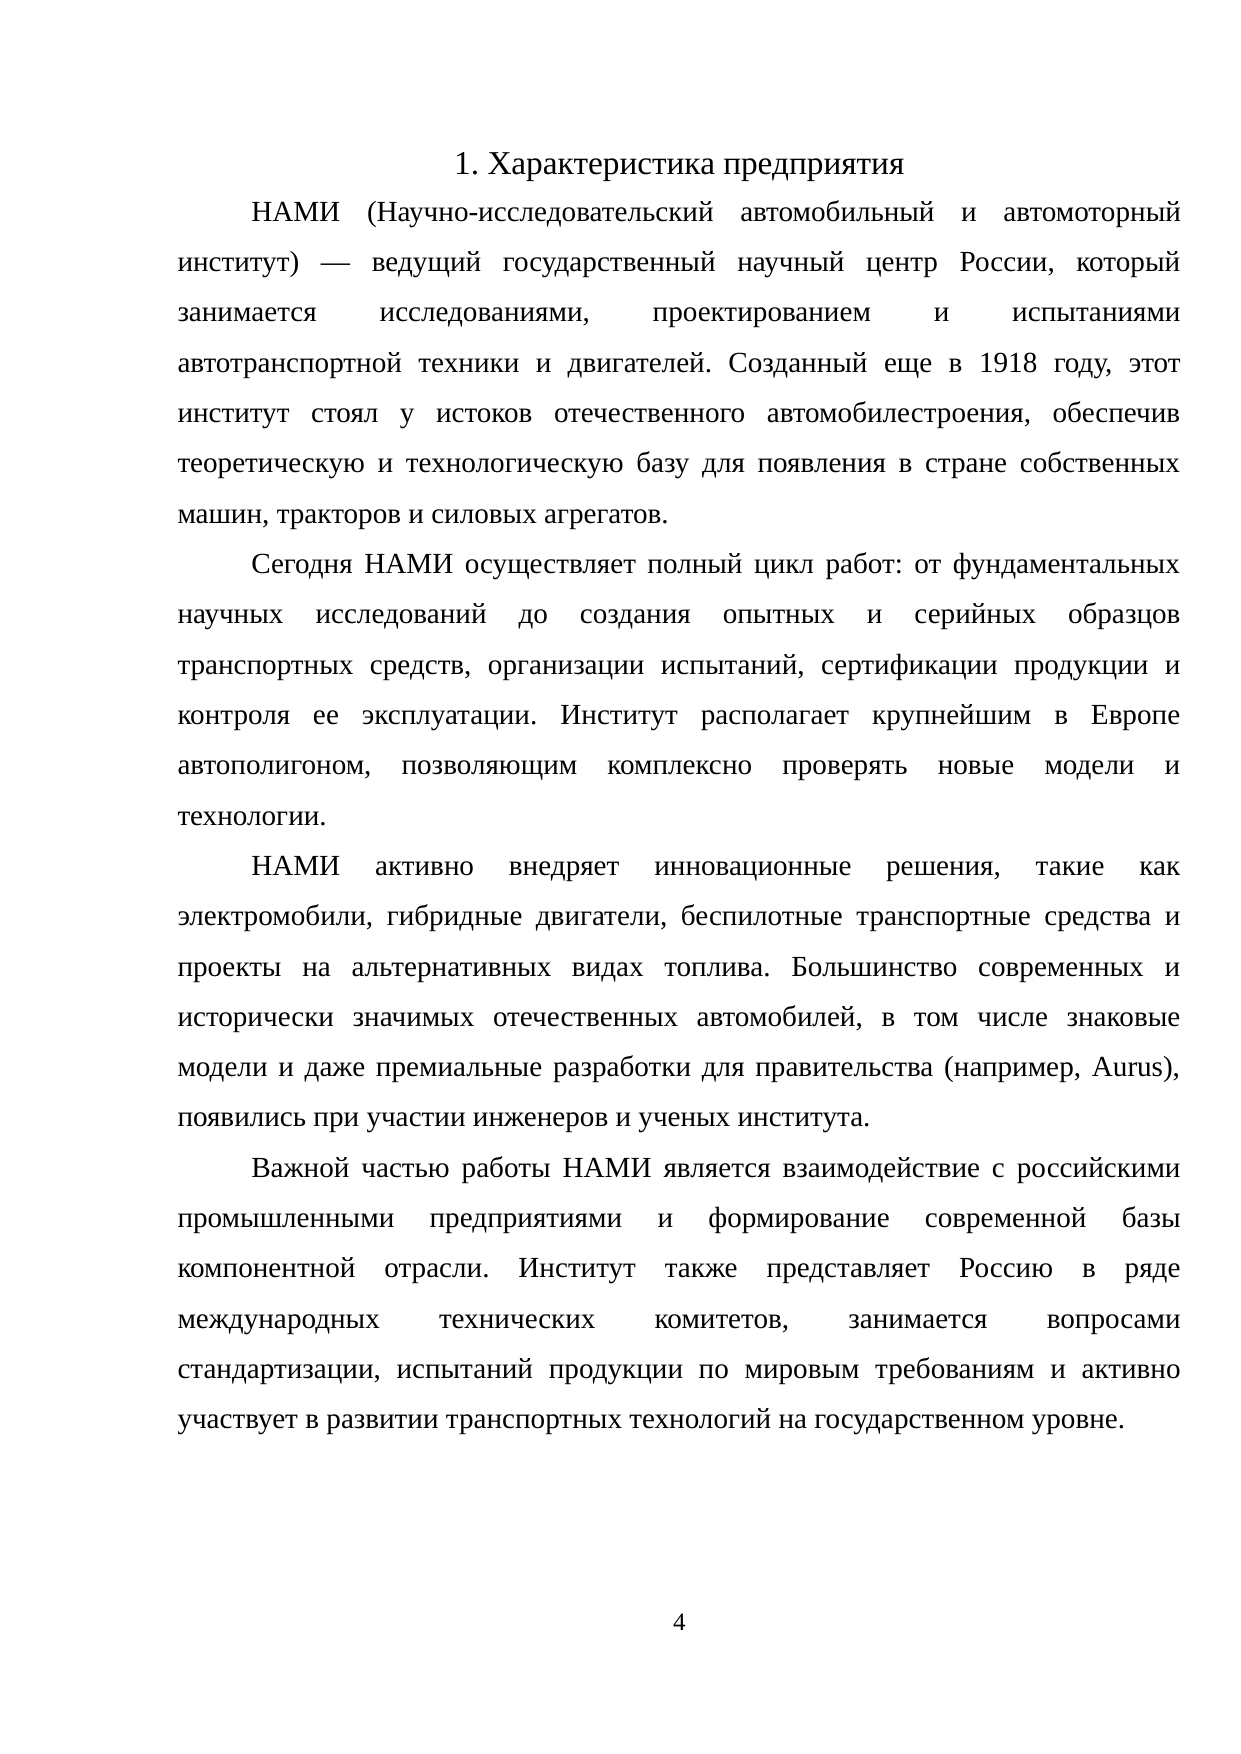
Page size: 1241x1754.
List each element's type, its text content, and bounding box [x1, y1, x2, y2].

text Важной частью работы НАМИ является взаимодействие с российскими промышленными предприятиями и формирование современной базы компонентной отрасли. Институт также представляет Россию в ряде международных технических комитетов, занимается вопросами стандартизации, испытаний продукции по мировым требованиям и активно участвует в развитии транспортных технологий на государственном уровне. [177, 1150, 1181, 1435]
subtitle Характеристика предприятия [177, 143, 1181, 181]
text НАМИ (Научно-исследовательский автомобильный и автомоторный институт) — ведущий государственный научный центр России, который занимается исследованиями, проектированием и испытаниями автотранспортной техники и двигателей. Созданный еще в 1918 году, этот институт стоял у истоков отечественного автомобилестроения, обеспечив теоретическую и технологическую базу для появления в стране собственных машин, тракторов и силовых агрегатов. [177, 194, 1181, 529]
text Сегодня НАМИ осуществляет полный цикл работ: от фундаментальных научных исследований до создания опытных и серийных образцов транспортных средств, организации испытаний, сертификации продукции и контроля ее эксплуатации. Институт располагает крупнейшим в Европе автополигоном, позволяющим комплексно проверять новые модели и технологии. [177, 546, 1181, 831]
text НАМИ активно внедряет инновационные решения, такие как электромобили, гибридные двигатели, беспилотные транспортные средства и проекты на альтернативных видах топлива. Большинство современных и исторически значимых отечественных автомобилей, в том числе знаковые модели и даже премиальные разработки для правительства (например, Aurus), появились при участии инженеров и ученых института. [177, 848, 1181, 1133]
